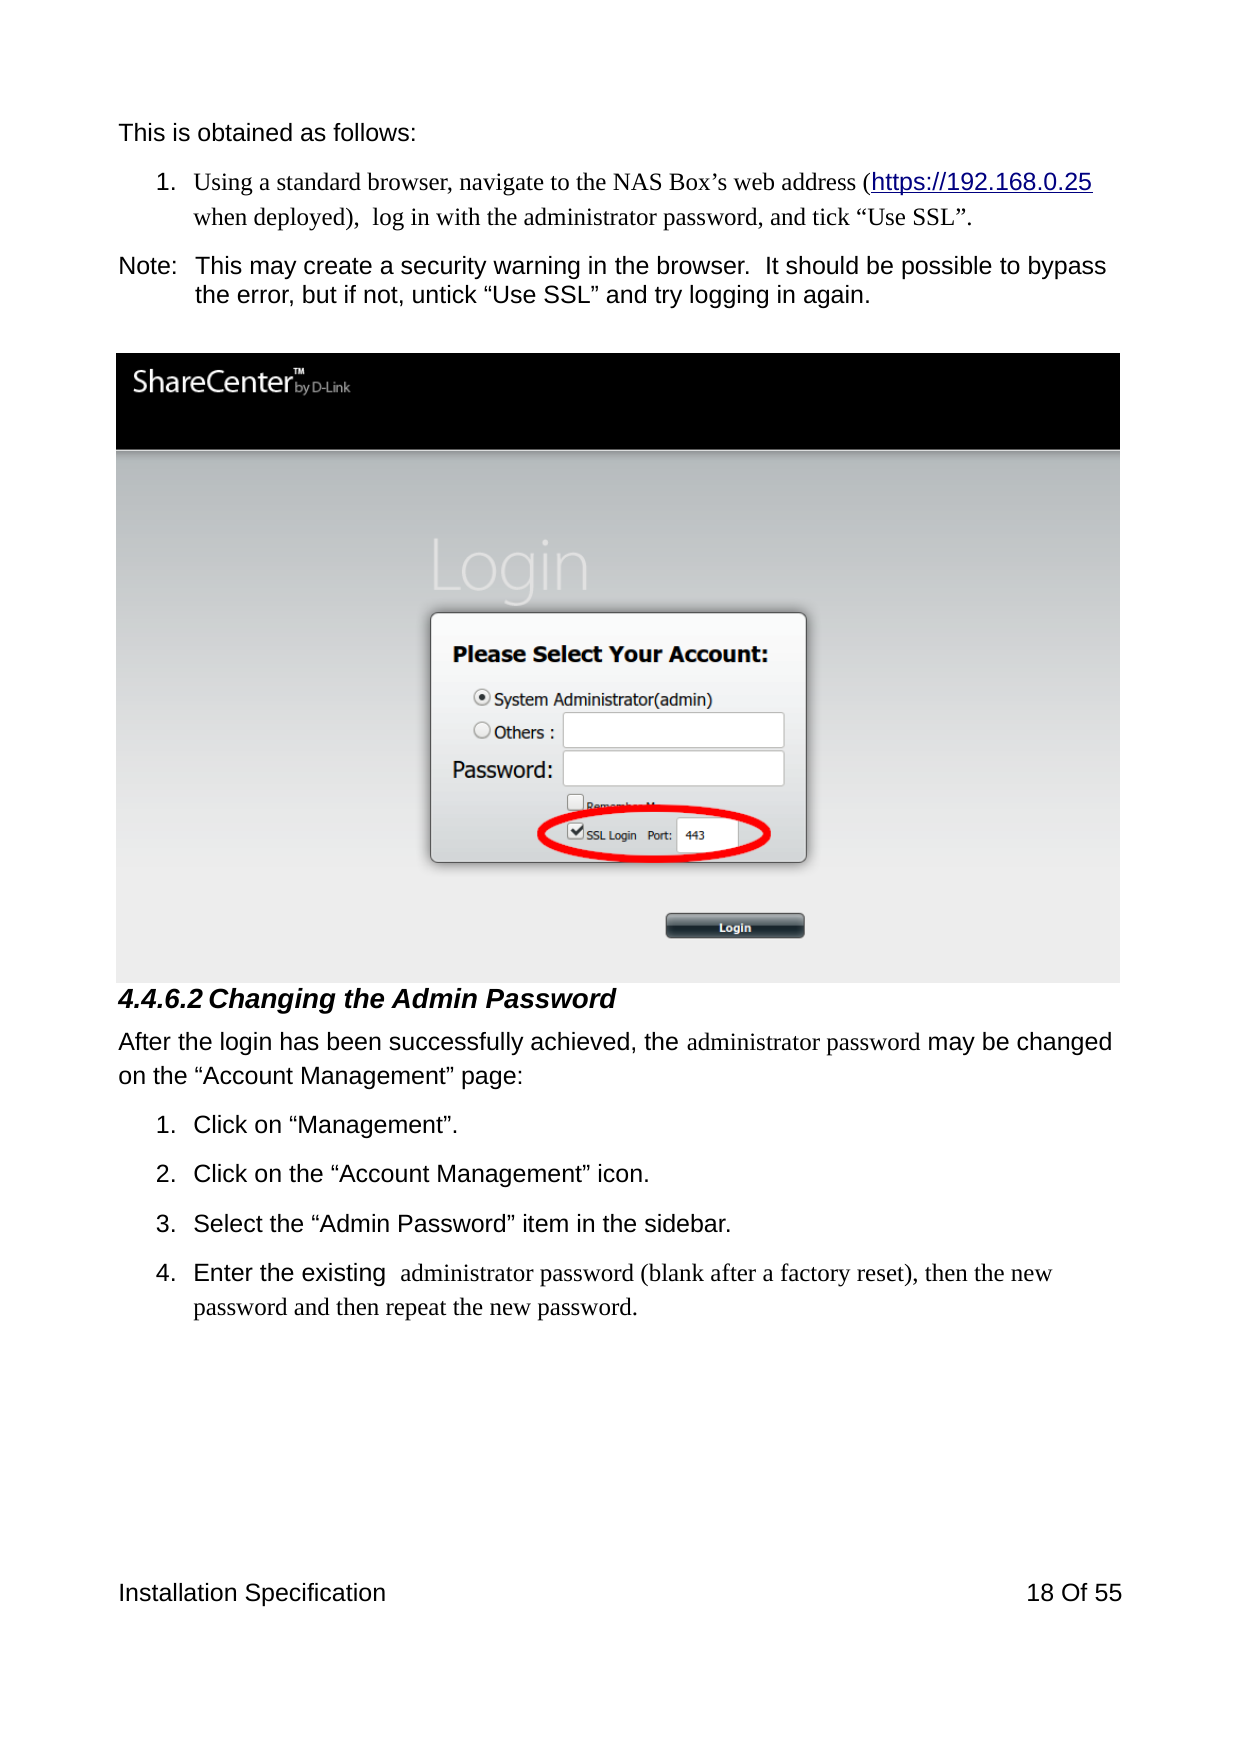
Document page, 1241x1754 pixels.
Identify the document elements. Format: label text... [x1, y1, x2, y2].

text This is obtained as follows: [118, 118, 1122, 147]
list Select the “Admin Password” item in the sidebar. [156, 1208, 1122, 1237]
subtitle Changing the Admin Password [118, 942, 1122, 1014]
list Click on the “Account Management” icon. [156, 1159, 1122, 1188]
text After the login has been successfully achieved, the administrator password may be changed on the “Account Management” page: [118, 1027, 1122, 1090]
list Click on “Management”. [156, 1110, 1122, 1139]
text Note: This may create a security warning in the browser. It should be possible to bypass the error, but if not, untick “Use SSL” and try logging in again. [118, 251, 1122, 308]
picture [116, 353, 1120, 983]
list Using a standard browser, navigate to the NAS Box’s web address (https://192.168.0.25 when deployed), log in with the administrator password, and tick “Use SSL”. [156, 167, 1122, 231]
list Enter the existing administrator password (blank after a factory reset), then the new password and then repeat the new password. [156, 1258, 1122, 1321]
